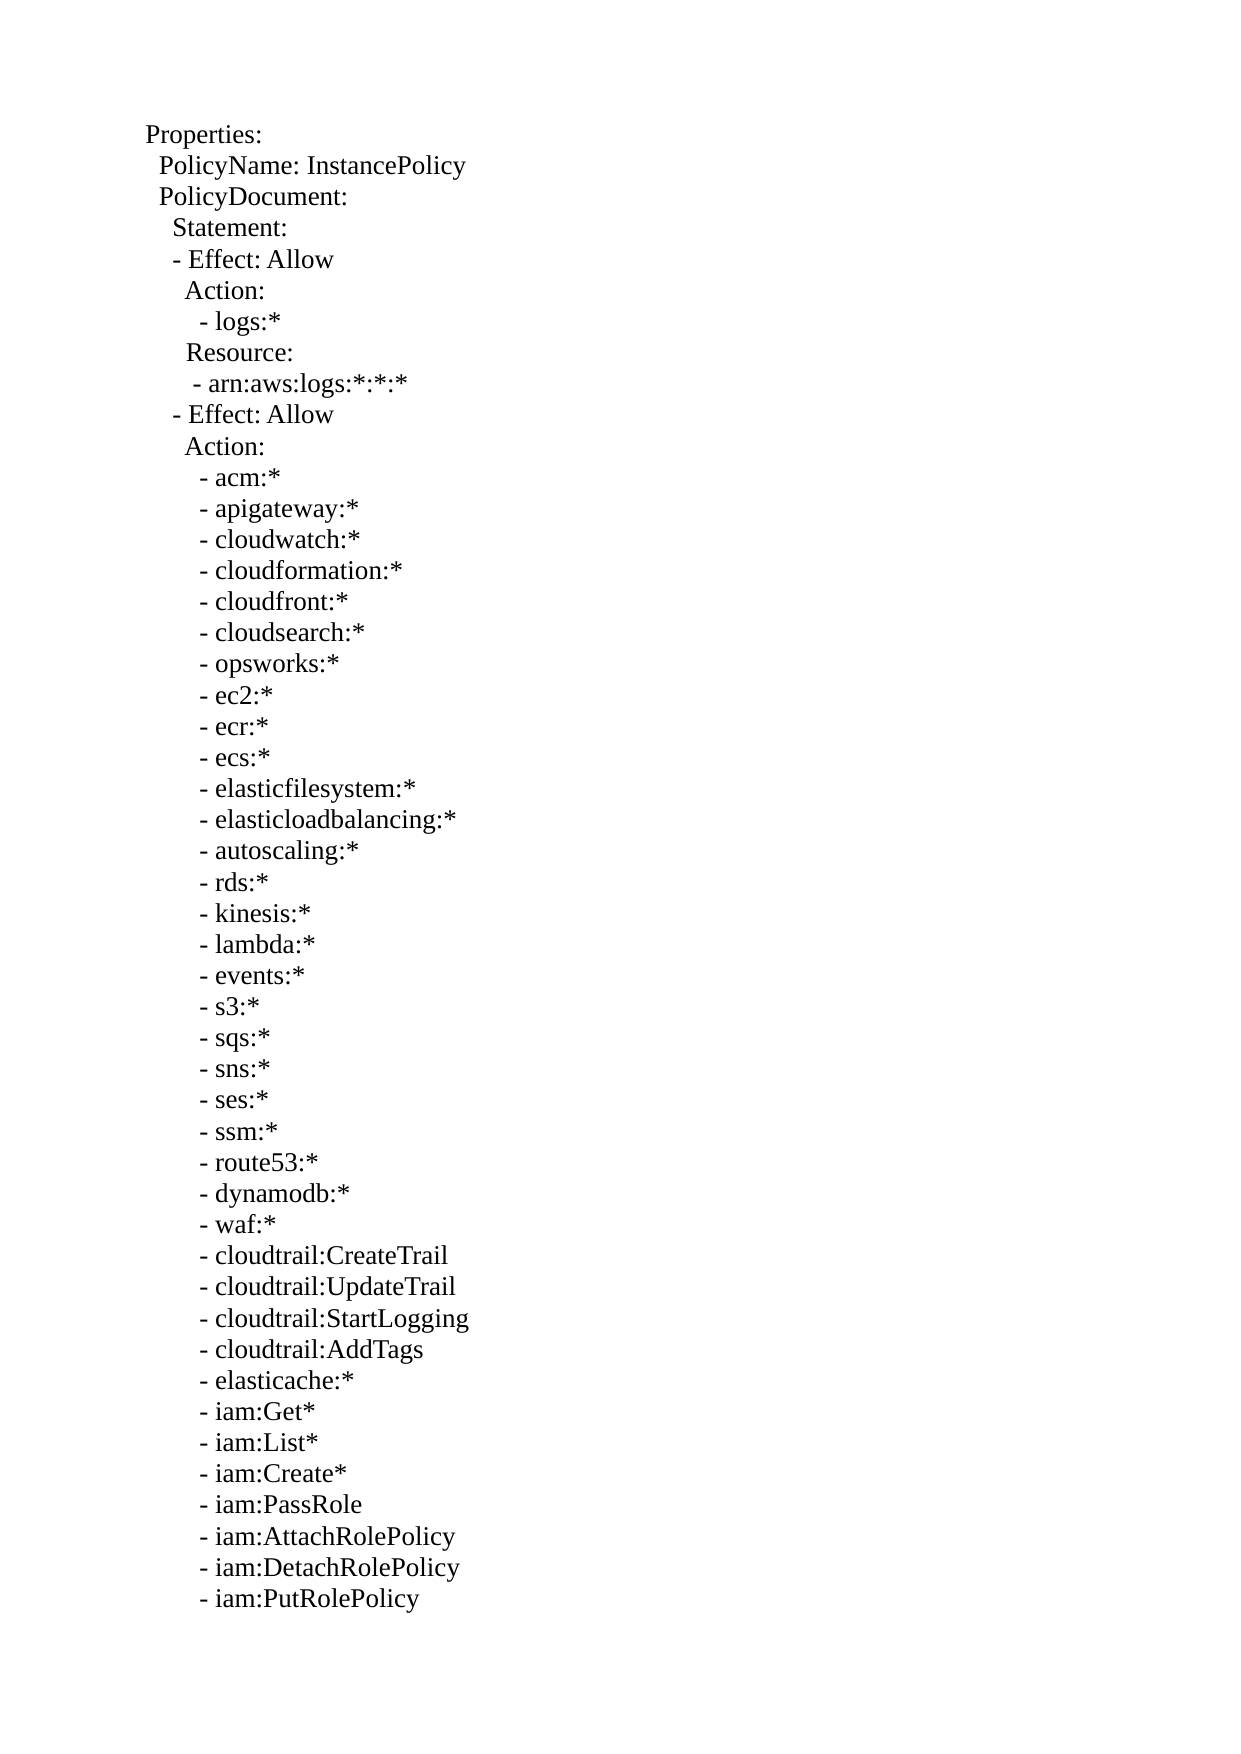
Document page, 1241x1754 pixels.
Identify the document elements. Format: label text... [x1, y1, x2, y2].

text - s3:* [118, 990, 1122, 1021]
text - arn:aws:logs:*:*:* [118, 367, 1122, 398]
text - iam:AttachRolePolicy [118, 1520, 1122, 1551]
text PolicyName: InstancePolicy [118, 149, 1122, 180]
text - Effect: Allow [118, 243, 1122, 274]
text - lambda:* [118, 928, 1122, 959]
text - ecr:* [118, 710, 1122, 741]
text - dynamodb:* [118, 1177, 1122, 1208]
text - elasticloadbalancing:* [118, 803, 1122, 834]
text Action: [118, 274, 1122, 305]
text - iam:PassRole [118, 1488, 1122, 1520]
text - cloudtrail:CreateTrail [118, 1239, 1122, 1271]
text - ses:* [118, 1084, 1122, 1115]
text - opsworks:* [118, 648, 1122, 679]
text PolicyDocument: [118, 180, 1122, 212]
text - iam:PutRolePolicy [118, 1582, 1122, 1613]
text - autoscaling:* [118, 834, 1122, 866]
text - elasticfilesystem:* [118, 772, 1122, 803]
text - cloudtrail:AddTags [118, 1333, 1122, 1364]
text - ssm:* [118, 1115, 1122, 1146]
text - cloudtrail:UpdateTrail [118, 1271, 1122, 1302]
text - kinesis:* [118, 897, 1122, 928]
text - cloudformation:* [118, 554, 1122, 585]
text - iam:DetachRolePolicy [118, 1551, 1122, 1582]
text - iam:List* [118, 1426, 1122, 1457]
text Statement: [118, 212, 1122, 243]
text - iam:Get* [118, 1395, 1122, 1426]
text - elasticache:* [118, 1364, 1122, 1395]
text - cloudfront:* [118, 585, 1122, 616]
text - cloudwatch:* [118, 523, 1122, 554]
text - apigateway:* [118, 492, 1122, 523]
text - cloudtrail:StartLogging [118, 1302, 1122, 1333]
text - iam:Create* [118, 1457, 1122, 1488]
text - logs:* [118, 305, 1122, 336]
text Properties: [118, 118, 1122, 149]
text - Effect: Allow [118, 398, 1122, 429]
text Action: [118, 429, 1122, 461]
text - waf:* [118, 1208, 1122, 1239]
text - cloudsearch:* [118, 616, 1122, 648]
text - sns:* [118, 1052, 1122, 1084]
text - events:* [118, 959, 1122, 990]
text - acm:* [118, 461, 1122, 492]
text - ec2:* [118, 679, 1122, 710]
text - rds:* [118, 866, 1122, 897]
text Resource: [118, 336, 1122, 367]
text - ecs:* [118, 741, 1122, 772]
text - sqs:* [118, 1021, 1122, 1052]
text - route53:* [118, 1146, 1122, 1177]
